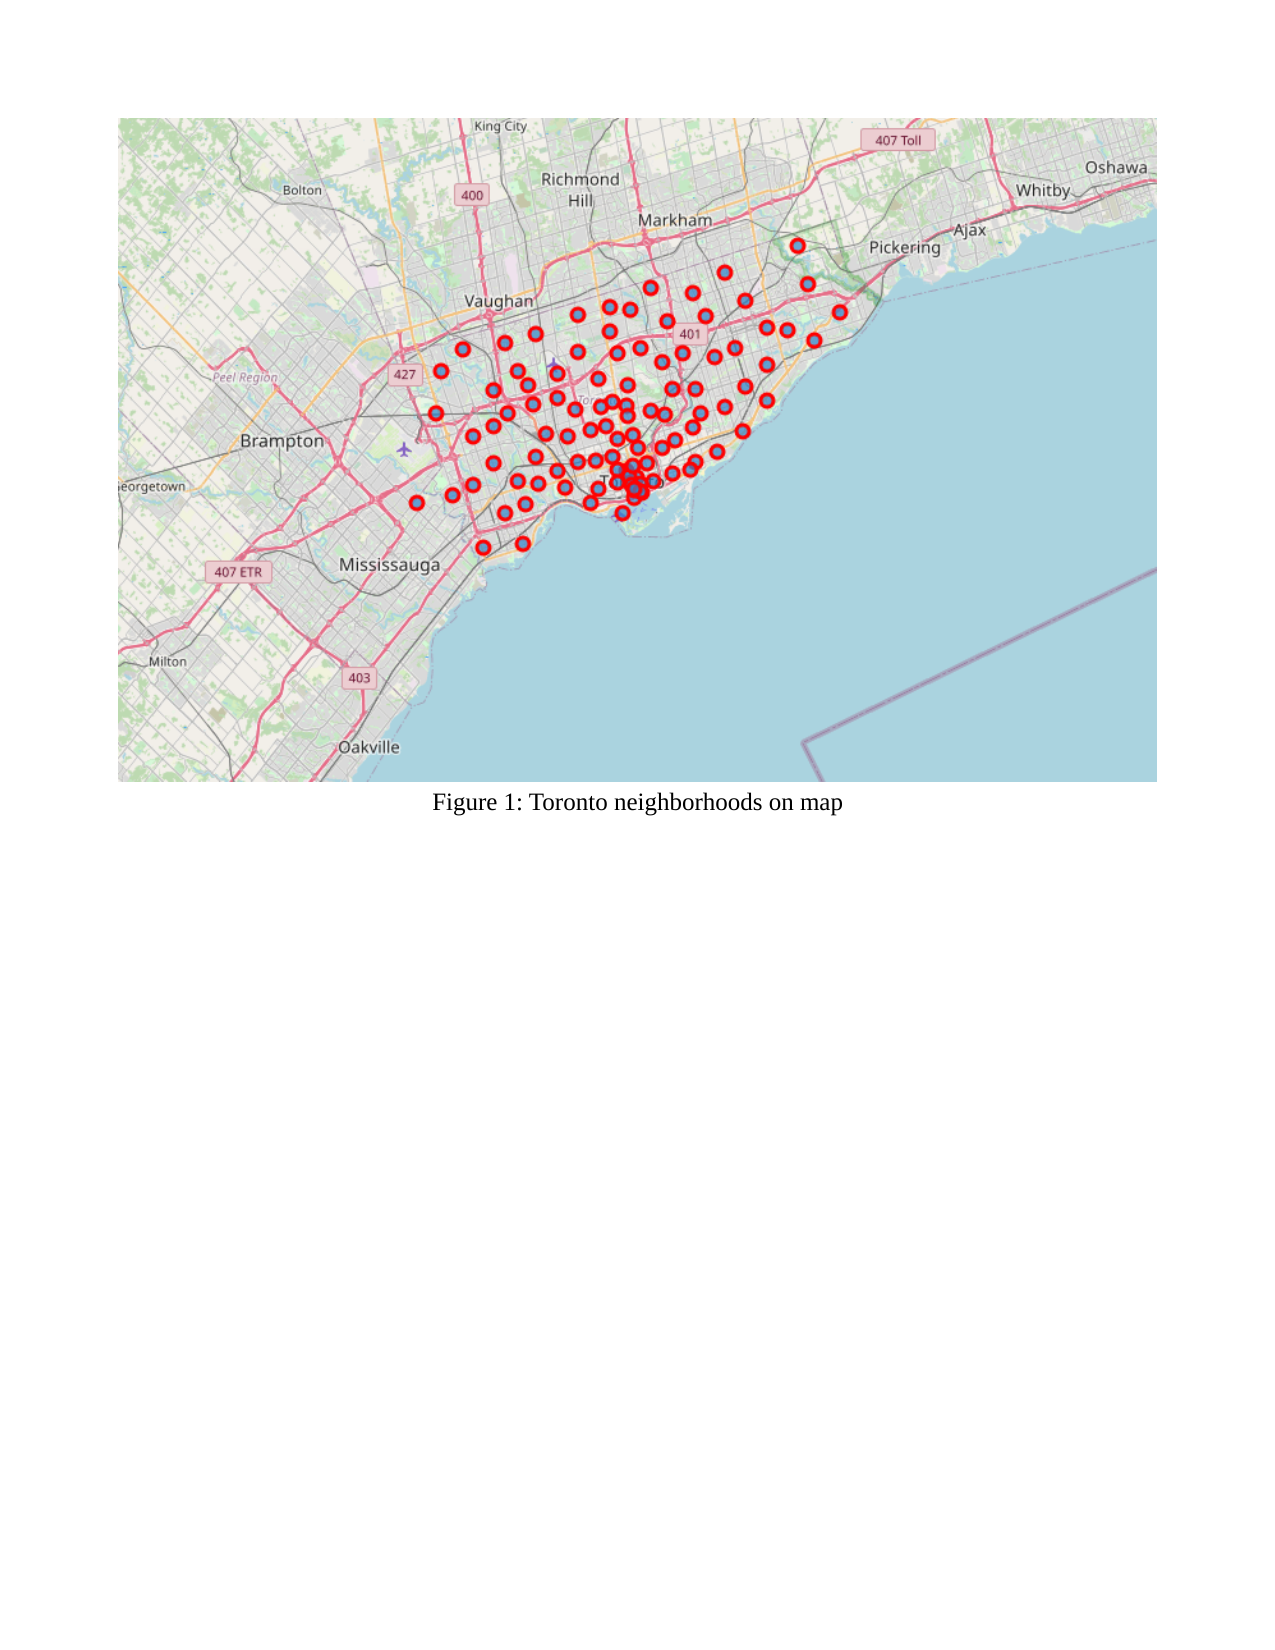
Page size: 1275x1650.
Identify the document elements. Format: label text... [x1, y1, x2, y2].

picture [118, 118, 1157, 782]
text Figure 1: Toronto neighborhoods on map [118, 782, 1157, 816]
